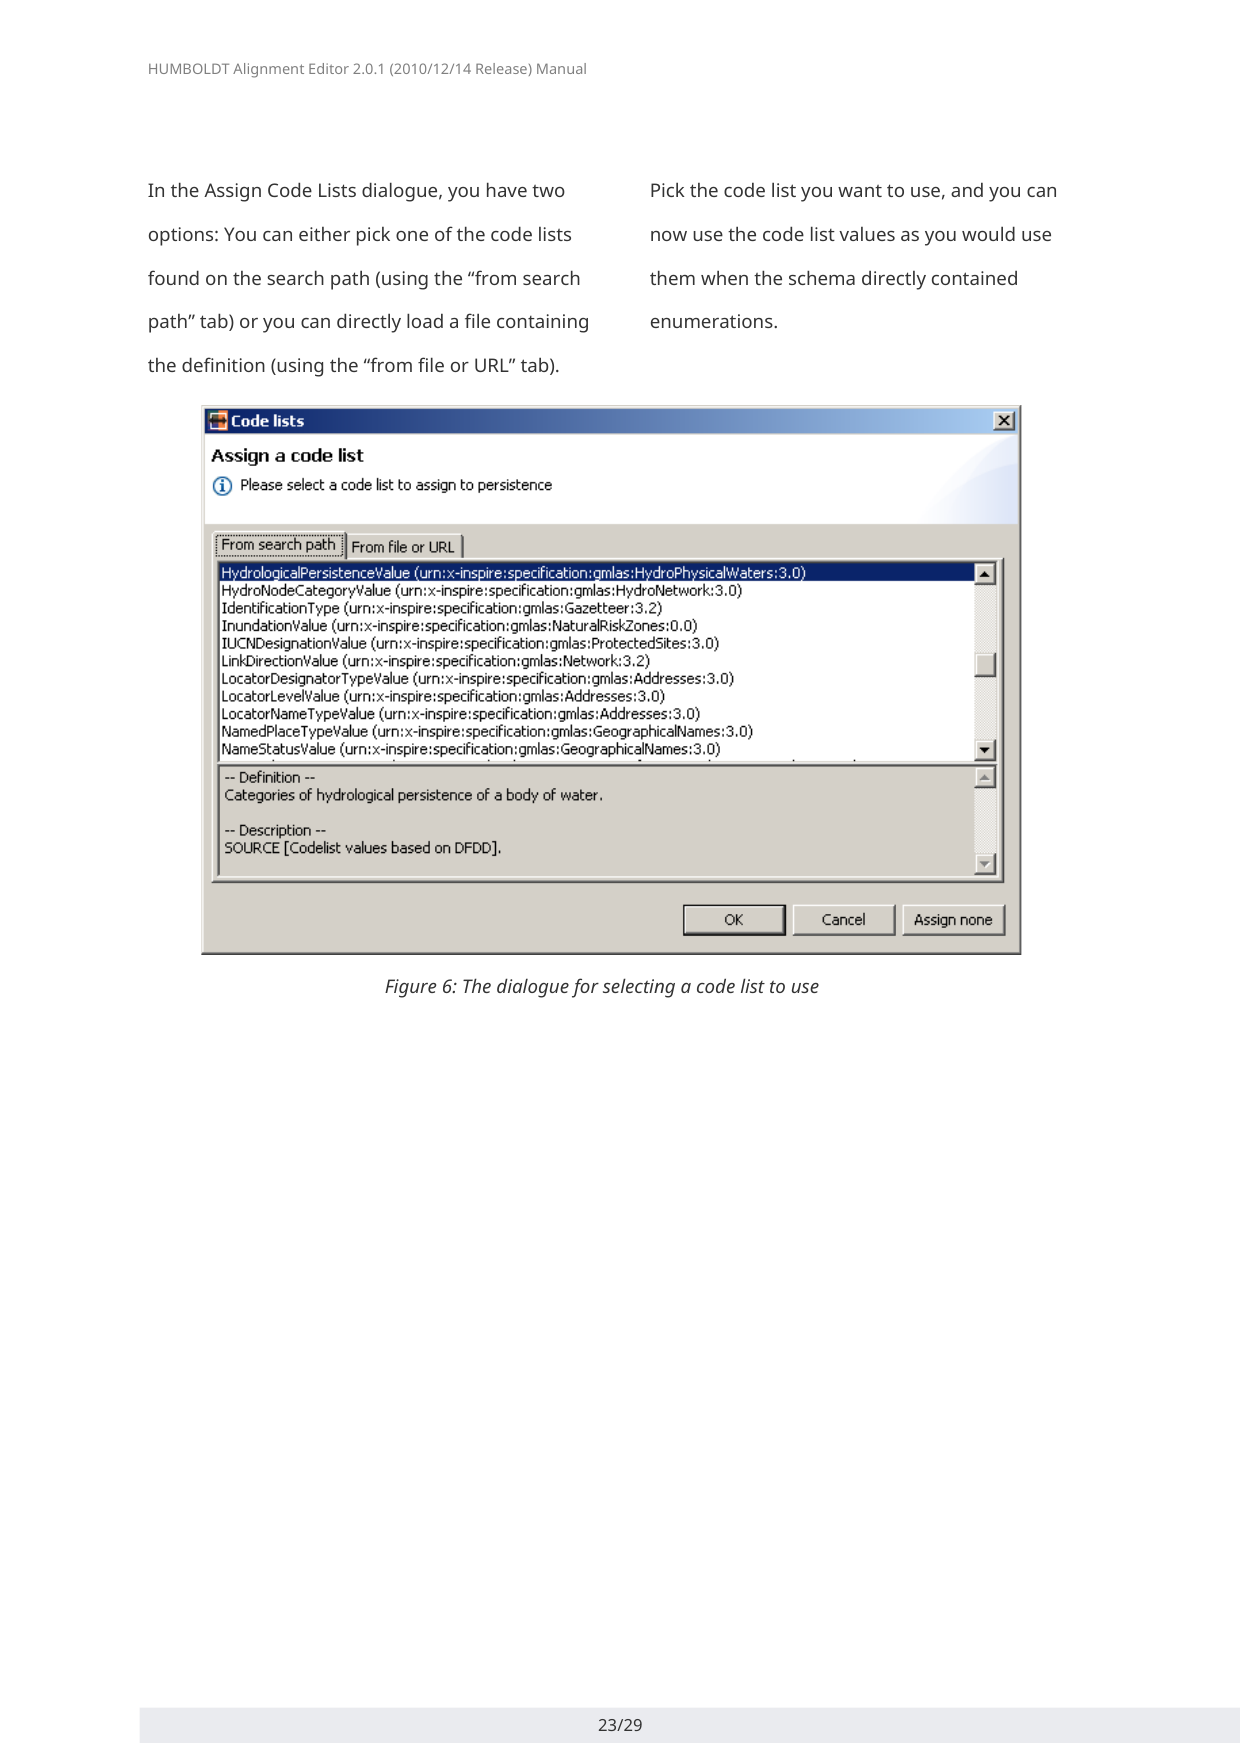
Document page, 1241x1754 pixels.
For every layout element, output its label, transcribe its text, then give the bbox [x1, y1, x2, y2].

text In the Assign Code Lists dialogue, you have two options: You can either pick one of the code lists found on the search path (using the “from search path” tab) or you can directly load a file containing the definition (using the “from file or URL” tab). [148, 177, 591, 378]
picture [201, 405, 1022, 955]
text Pick the code list you want to use, and you can now use the code list values as you would use them when the schema directly contained enumerations. [649, 177, 1092, 334]
text Figure 6: The dialogue for selecting a code list to use [193, 406, 1013, 998]
